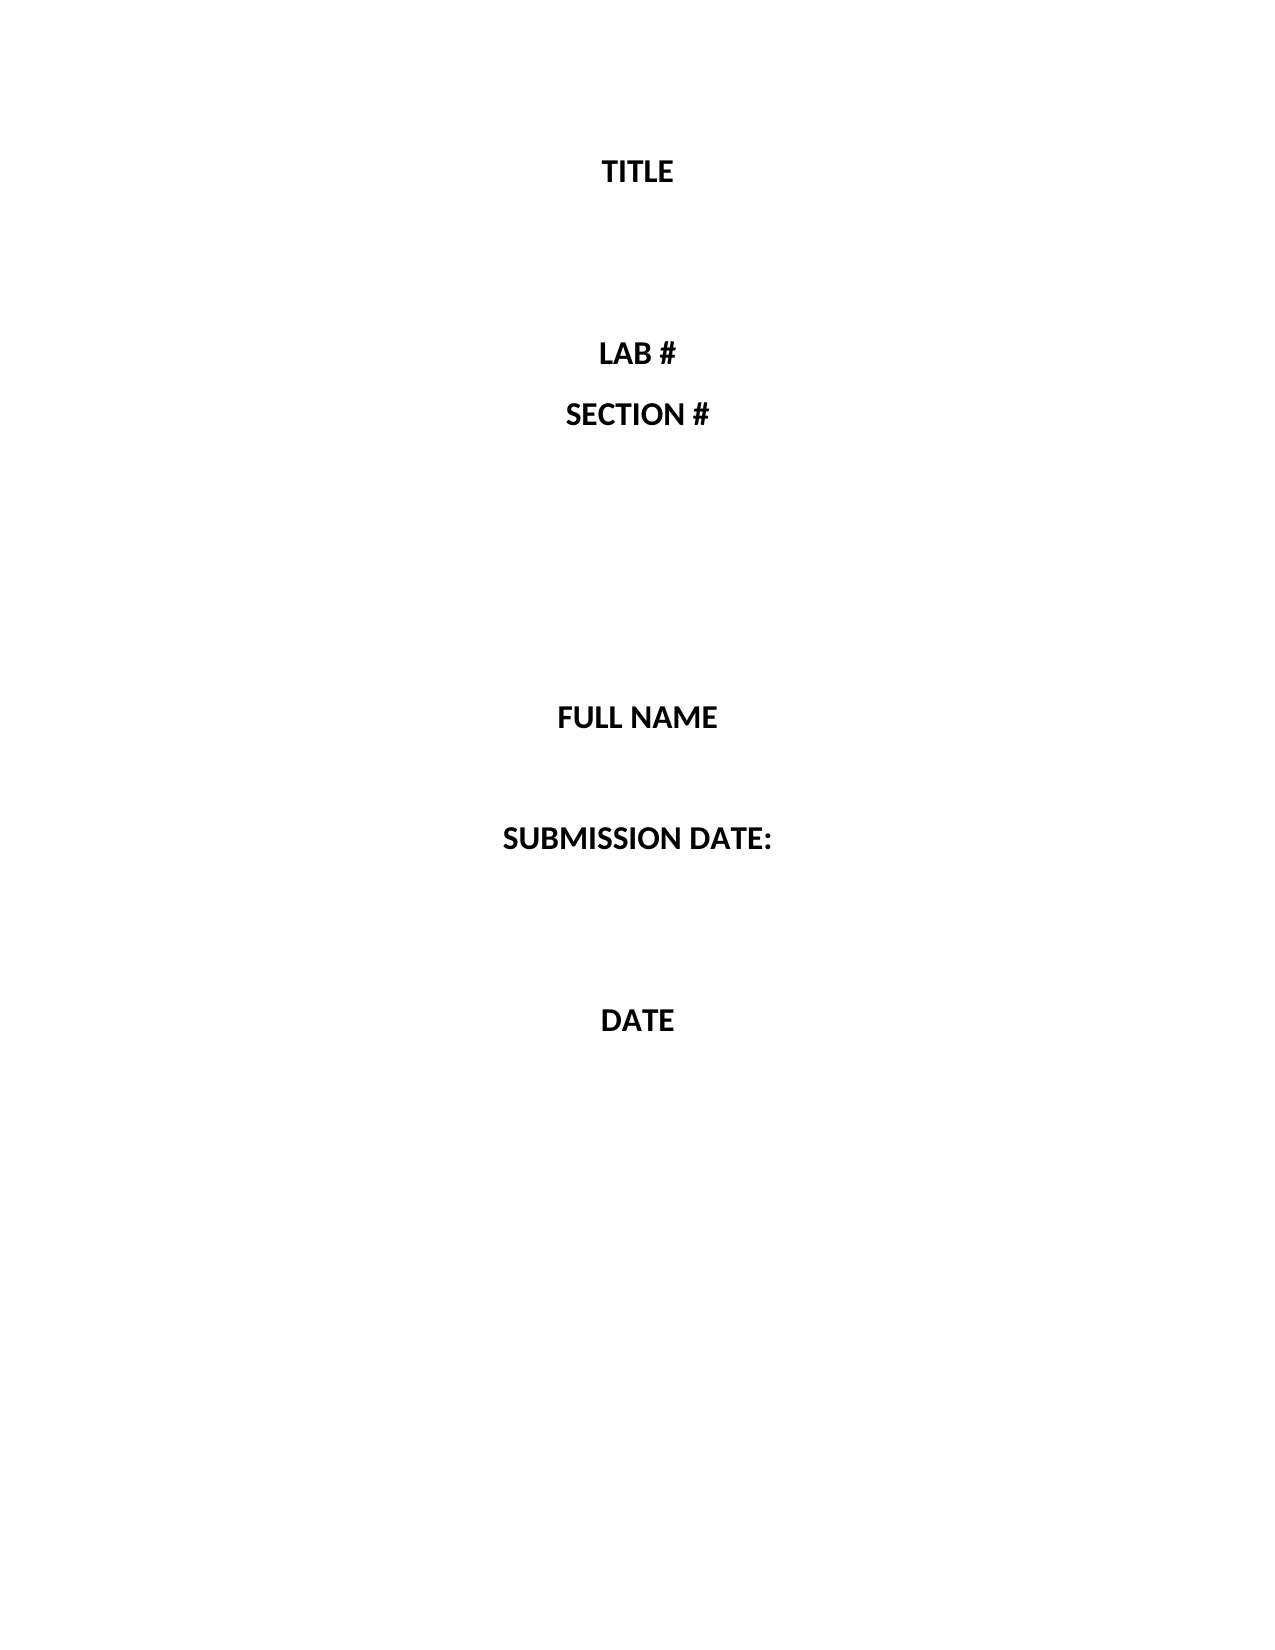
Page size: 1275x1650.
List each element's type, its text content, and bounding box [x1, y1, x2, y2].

text SECTION # [150, 392, 1125, 433]
text TITLE [150, 150, 1125, 191]
text LAB # [150, 332, 1125, 373]
text FULL NAME [150, 696, 1125, 736]
text SUBMISSION DATE: [150, 817, 1125, 858]
text DATE [150, 999, 1125, 1039]
